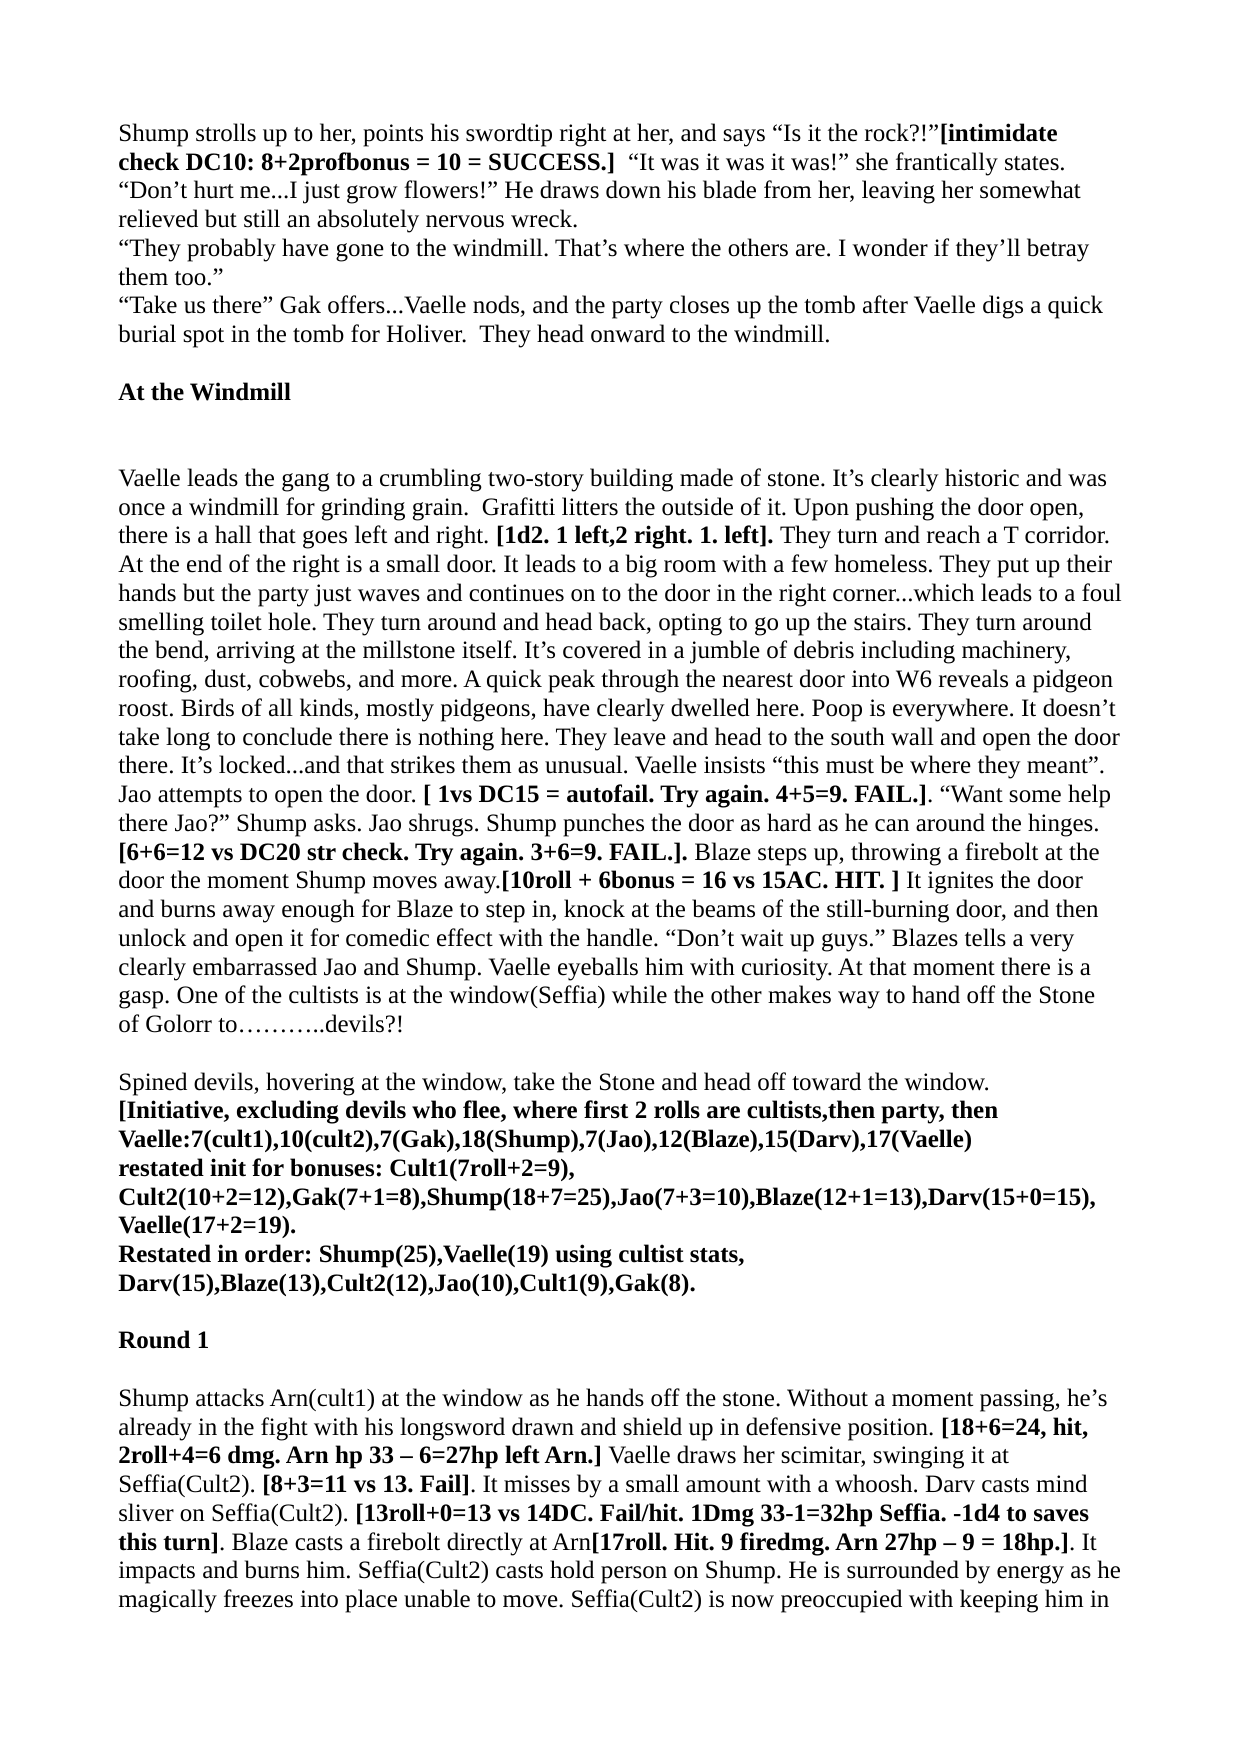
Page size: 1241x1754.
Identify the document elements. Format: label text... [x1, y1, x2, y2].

text Shump attacks Arn(cult1) at the window as he hands off the stone. Without a moment passing, he’s already in the fight with his longsword drawn and shield up in defensive position. [18+6=24, hit, 2roll+4=6 dmg. Arn hp 33 – 6=27hp left Arn.] Vaelle draws her scimitar, swinging it at Seffia(Cult2). [8+3=11 vs 13. Fail]. It misses by a small amount with a whoosh. Darv casts mind sliver on Seffia(Cult2). [13roll+0=13 vs 14DC. Fail/hit. 1Dmg 33-1=32hp Seffia. -1d4 to saves this turn]. Blaze casts a firebolt directly at Arn[17roll. Hit. 9 firedmg. Arn 27hp – 9 = 18hp.]. It impacts and burns him. Seffia(Cult2) casts hold person on Shump. He is surrounded by energy as he magically freezes into place unable to move. Seffia(Cult2) is now preoccupied with keeping him in [118, 1383, 1122, 1613]
text [Initiative, excluding devils who flee, where first 2 rolls are cultists,then party, then Vaelle:7(cult1),10(cult2),7(Gak),18(Shump),7(Jao),12(Blaze),15(Darv),17(Vaelle) [118, 1096, 1122, 1153]
text “They probably have gone to the windmill. That’s where the others are. I wonder if they’ll betray them too.” [118, 233, 1122, 291]
text Vaelle leads the gang to a crumbling two-story building made of stone. It’s clearly historic and was once a windmill for grinding grain. Grafitti litters the outside of it. Upon pushing the door open, there is a hall that goes left and right. [1d2. 1 left,2 right. 1. left]. They turn and reach a T corridor. At the end of the right is a small door. It leads to a big room with a few homeless. They put up their hands but the party just waves and continues on to the door in the right corner...which leads to a foul smelling toilet hole. They turn around and head back, opting to go up the stairs. They turn around the bend, arriving at the millstone itself. It’s covered in a jumble of debris including machinery, roofing, dust, cobwebs, and more. A quick peak through the nearest door into W6 reveals a pidgeon roost. Birds of all kinds, mostly pidgeons, have clearly dwelled here. Poop is everywhere. It doesn’t take long to conclude there is nothing here. They leave and head to the south wall and open the door there. It’s locked...and that strikes them as unusual. Vaelle insists “this must be where they meant”. Jao attempts to open the door. [ 1vs DC15 = autofail. Try again. 4+5=9. FAIL.]. “Want some help there Jao?” Shump asks. Jao shrugs. Shump punches the door as hard as he can around the hinges. [6+6=12 vs DC20 str check. Try again. 3+6=9. FAIL.]. Blaze steps up, throwing a firebolt at the door the moment Shump moves away.[10roll + 6bonus = 16 vs 15AC. HIT. ] It ignites the door and burns away enough for Blaze to step in, knock at the beams of the still-burning door, and then unlock and open it for comedic effect with the handle. “Don’t wait up guys.” Blazes tells a very clearly embarrassed Jao and Shump. Vaelle eyeballs him with curiosity. At that moment there is a gasp. One of the cultists is at the window(Seffia) while the other makes way to hand off the Stone of Golorr to………..devils?! [118, 463, 1122, 1038]
text Spined devils, hovering at the window, take the Stone and head off toward the window. [118, 1067, 1122, 1096]
text restated init for bonuses: Cult1(7roll+2=9), Cult2(10+2=12),Gak(7+1=8),Shump(18+7=25),Jao(7+3=10),Blaze(12+1=13),Darv(15+0=15), Vaelle(17+2=19). [118, 1153, 1122, 1239]
text Restated in order: Shump(25),Vaelle(19) using cultist stats, Darv(15),Blaze(13),Cult2(12),Jao(10),Cult1(9),Gak(8). [118, 1239, 1122, 1297]
text Round 1 [118, 1326, 1122, 1354]
text At the Windmill [118, 377, 1122, 406]
text Shump strolls up to her, points his swordtip right at her, and says “Is it the rock?!”[intimidate check DC10: 8+2profbonus = 10 = SUCCESS.] “It was it was it was!” she frantically states. “Don’t hurt me...I just grow flowers!” He draws down his blade from her, leaving her somewhat relieved but still an absolutely nervous wreck. [118, 118, 1122, 233]
text “Take us there” Gak offers...Vaelle nods, and the party closes up the tomb after Vaelle digs a quick burial spot in the tomb for Holiver. They head onward to the windmill. [118, 291, 1122, 348]
